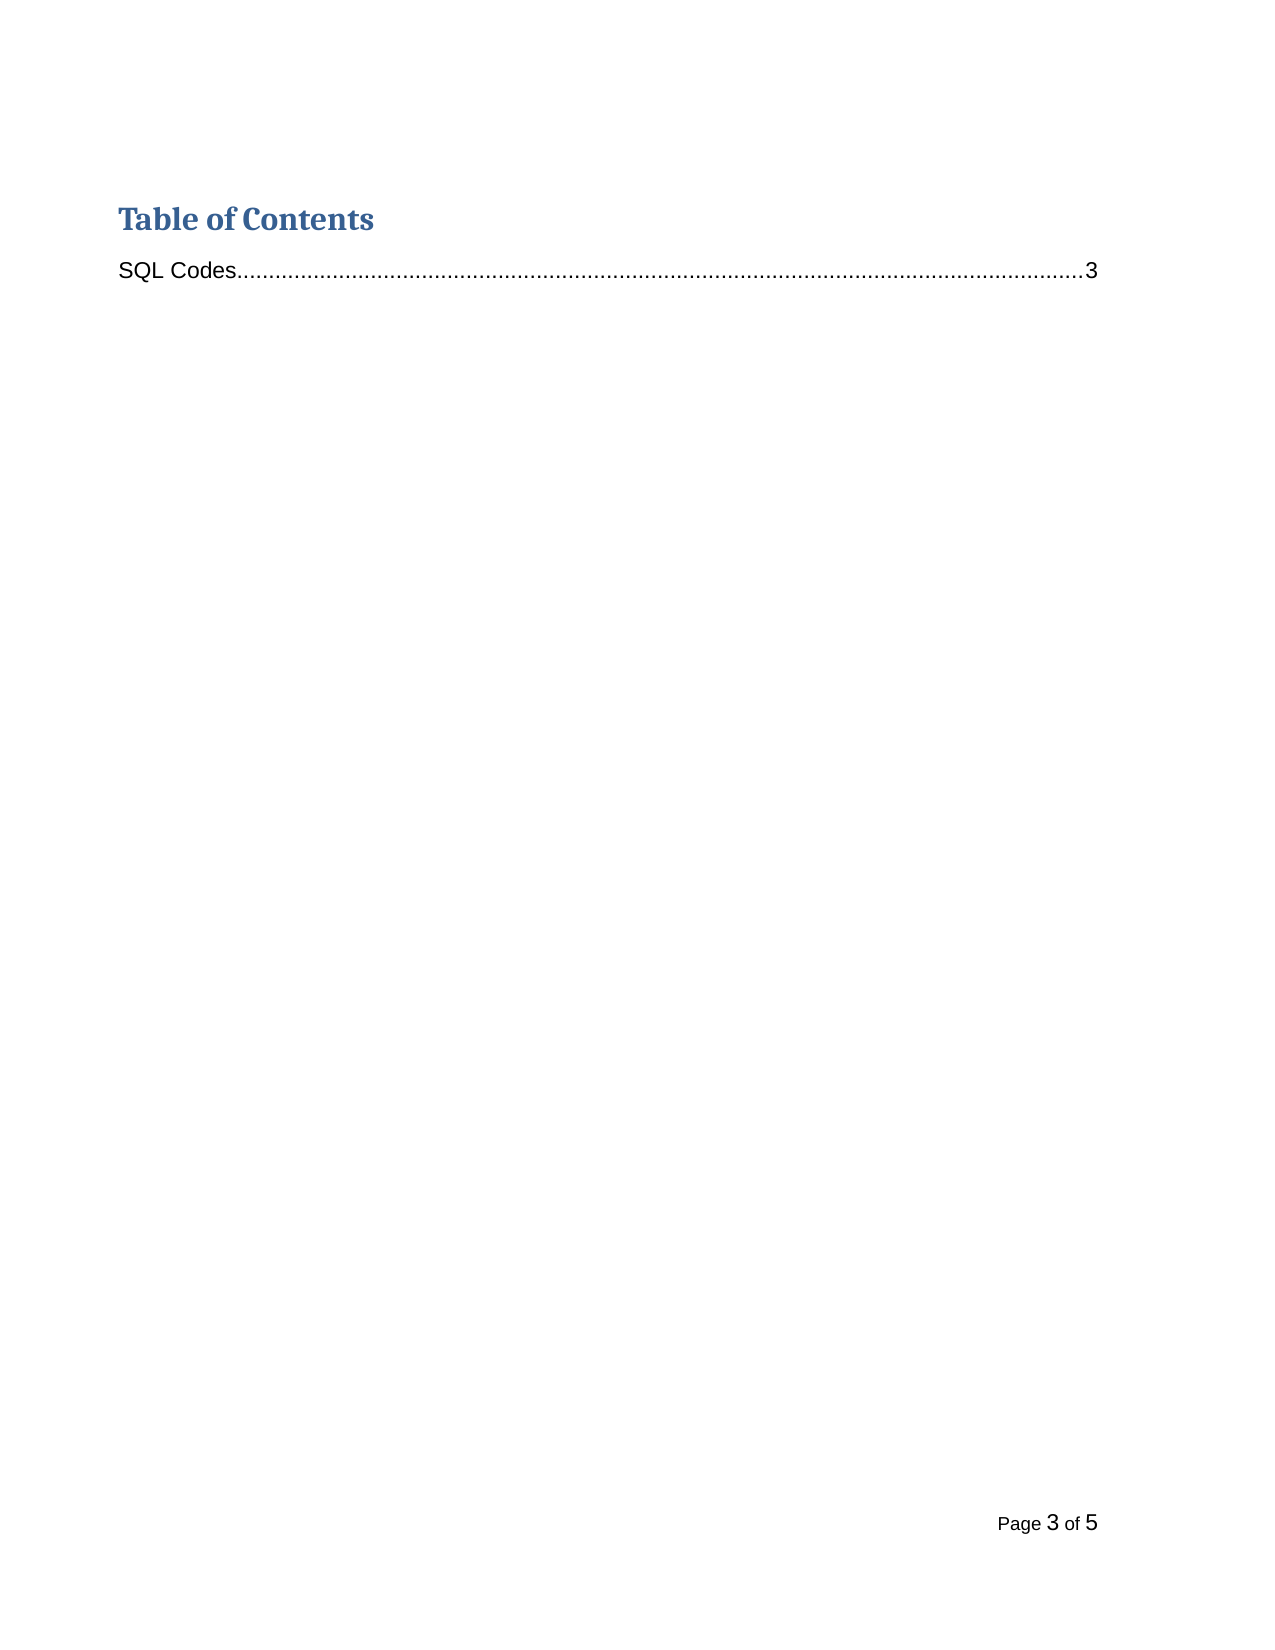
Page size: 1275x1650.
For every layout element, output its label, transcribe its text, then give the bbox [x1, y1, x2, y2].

text SQL Codes 3 [118, 257, 1098, 283]
subtitle Table of Contents [118, 200, 1098, 238]
